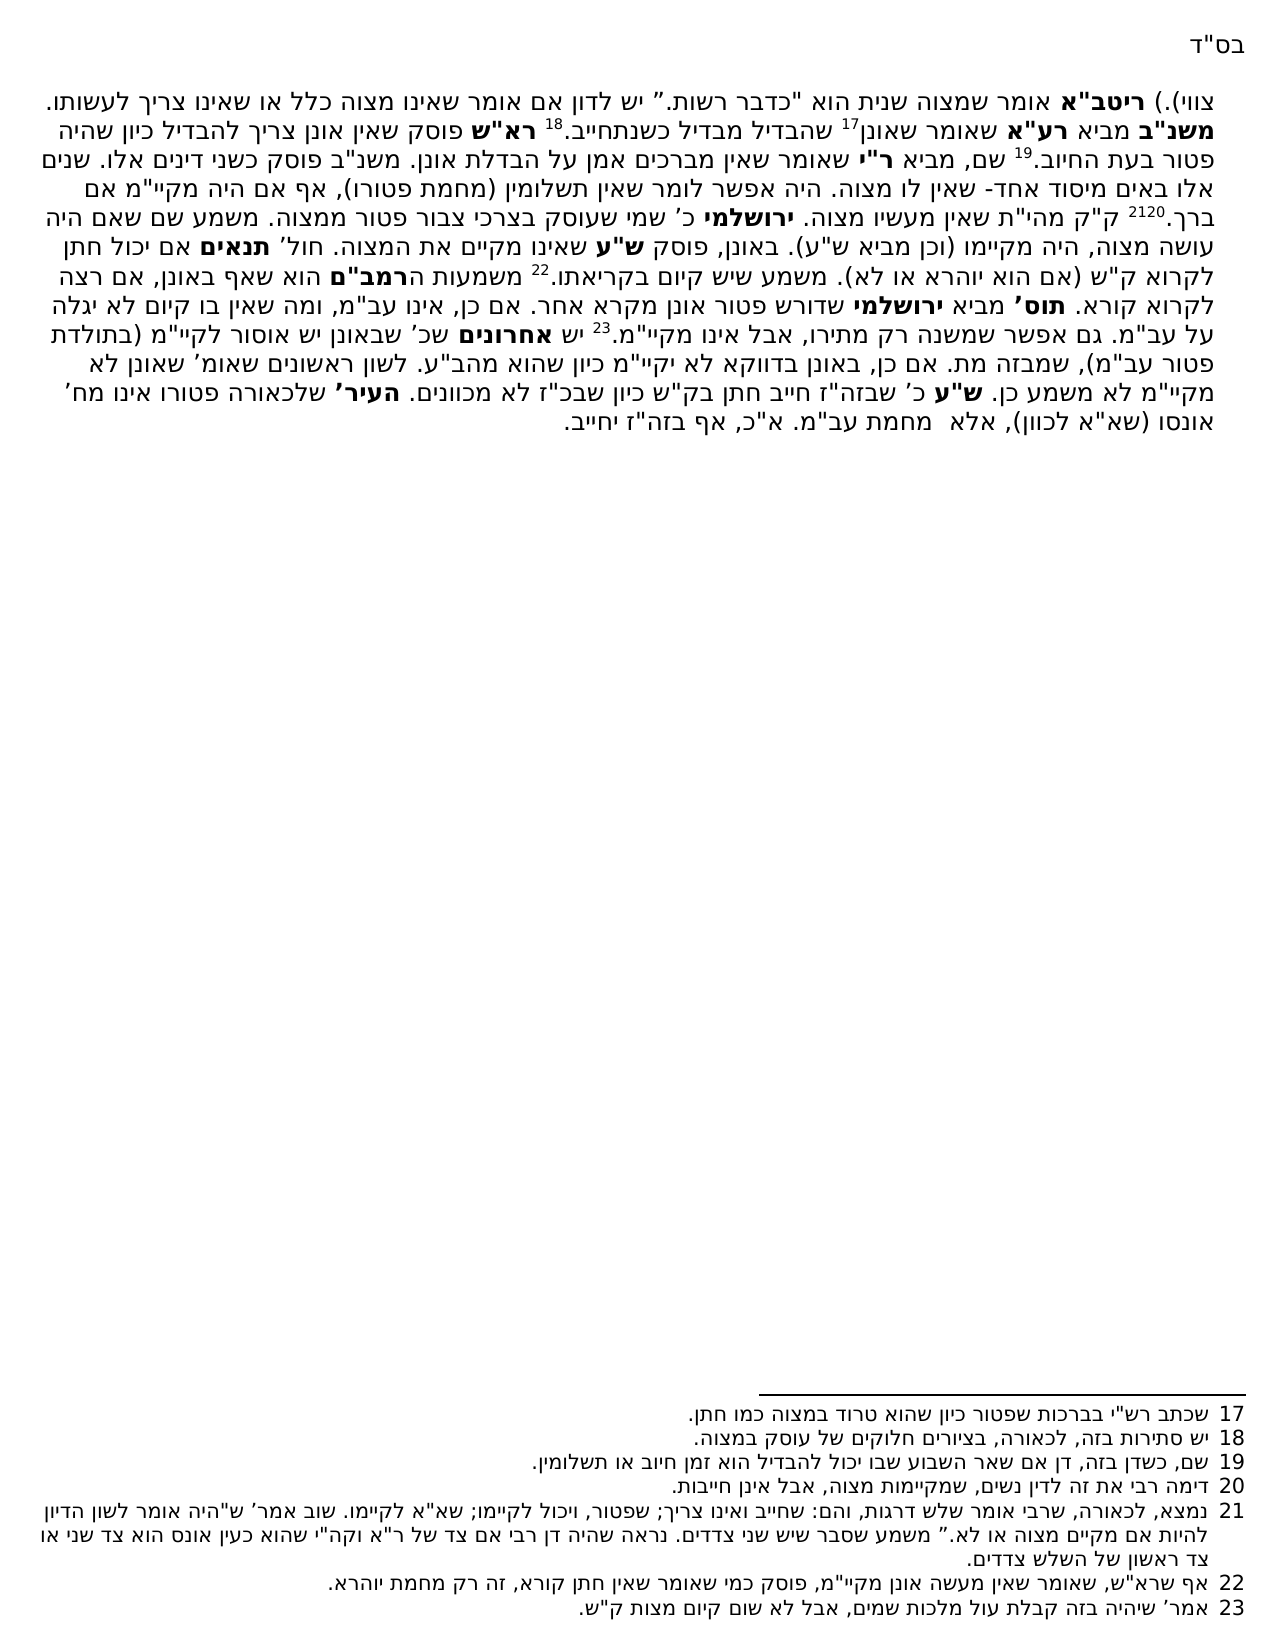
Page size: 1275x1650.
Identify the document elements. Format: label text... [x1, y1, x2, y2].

list דימה רבי את זה לדין נשים, שמקיימות מצוה, אבל אינן חייבות. [30, 1474, 1245, 1499]
list צווי).) ריטב"א אומר שמצוה שנית הוא "כדבר רשות.” יש לדון אם אומר שאינו מצוה כלל או שאינו צריך לעשותו. משנ"ב מביא רע"א שאומר שאונן שהבדיל מבדיל כשנתחייב. רא"ש פוסק שאין אונן צריך להבדיל כיון שהיה פטור בעת החיוב. שם, מביא ר"י שאומר שאין מברכים אמן על הבדלת אונן. משנ"ב פוסק כשני דינים אלו. שנים אלו באים מיסוד אחד- שאין לו מצוה. היה אפשר לומר שאין תשלומין (מחמת פטורו), אף אם היה מקיי"מ אם ברך. ק"ק מהי"ת שאין מעשיו מצוה. ירושלמי כ’ שמי שעוסק בצרכי צבור פטור ממצוה. משמע שם שאם היה עושה מצוה, היה מקיימו (וכן מביא ש"ע). באונן, פוסק ש"ע שאינו מקיים את המצוה. חול’ תנאים אם יכול חתן לקרוא ק"ש (אם הוא יוהרא או לא). משמע שיש קיום בקריאתו. משמעות הרמב"ם הוא שאף באונן, אם רצה לקרוא קורא. תוס’ מביא ירושלמי שדורש פטור אונן מקרא אחר. אם כן, אינו עב"מ, ומה שאין בו קיום לא יגלה על עב"מ. גם אפשר שמשנה רק מתירו, אבל אינו מקיי"מ. יש אחרונים שכ’ שבאונן יש אוסור לקיי"מ (בתולדת פטור עב"מ), שמבזה מת. אם כן, באונן בדווקא לא יקיי"מ כיון שהוא מהב"ע. לשון ראשונים שאומ’ שאונן לא מקיי"מ לא משמע כן. ש"ע כ’ שבזה"ז חייב חתן בק"ש כיון שבכ"ז לא מכוונים. העיר’ שלכאורה פטורו אינו מח’ אונסו (שא"א לכוון), אלא מחמת עב"מ. א"כ, אף בזה"ז יחייב. [30, 87, 1245, 437]
list שכתב רש"י בברכות שפטור כיון שהוא טרוד במצוה כמו חתן. [30, 1402, 1245, 1426]
list נמצא, לכאורה, שרבי אומר שלש דרגות, והם: שחייב ואינו צריך; שפטור, ויכול לקיימו; שא"א לקיימו. שוב אמר’ ש"היה אומר לשון הדיון להיות אם מקיים מצוה או לא.” משמע שסבר שיש שני צדדים. נראה שהיה דן רבי אם צד של ר"א וקה"י שהוא כעין אונס הוא צד שני או צד ראשון של השלש צדדים. [30, 1499, 1245, 1571]
list שם, כשדן בזה, דן אם שאר השבוע שבו יכול להבדיל הוא זמן חיוב או תשלומין. [30, 1450, 1245, 1474]
list אף שרא"ש, שאומר שאין מעשה אונן מקיי"מ, פוסק כמי שאומר שאין חתן קורא, זה רק מחמת יוהרא. [30, 1571, 1245, 1596]
list אמר’ שיהיה בזה קבלת עול מלכות שמים, אבל לא שום קיום מצות ק"ש. [30, 1596, 1245, 1620]
list יש סתירות בזה, לכאורה, בציורים חלוקים של עוסק במצוה. [30, 1426, 1245, 1450]
